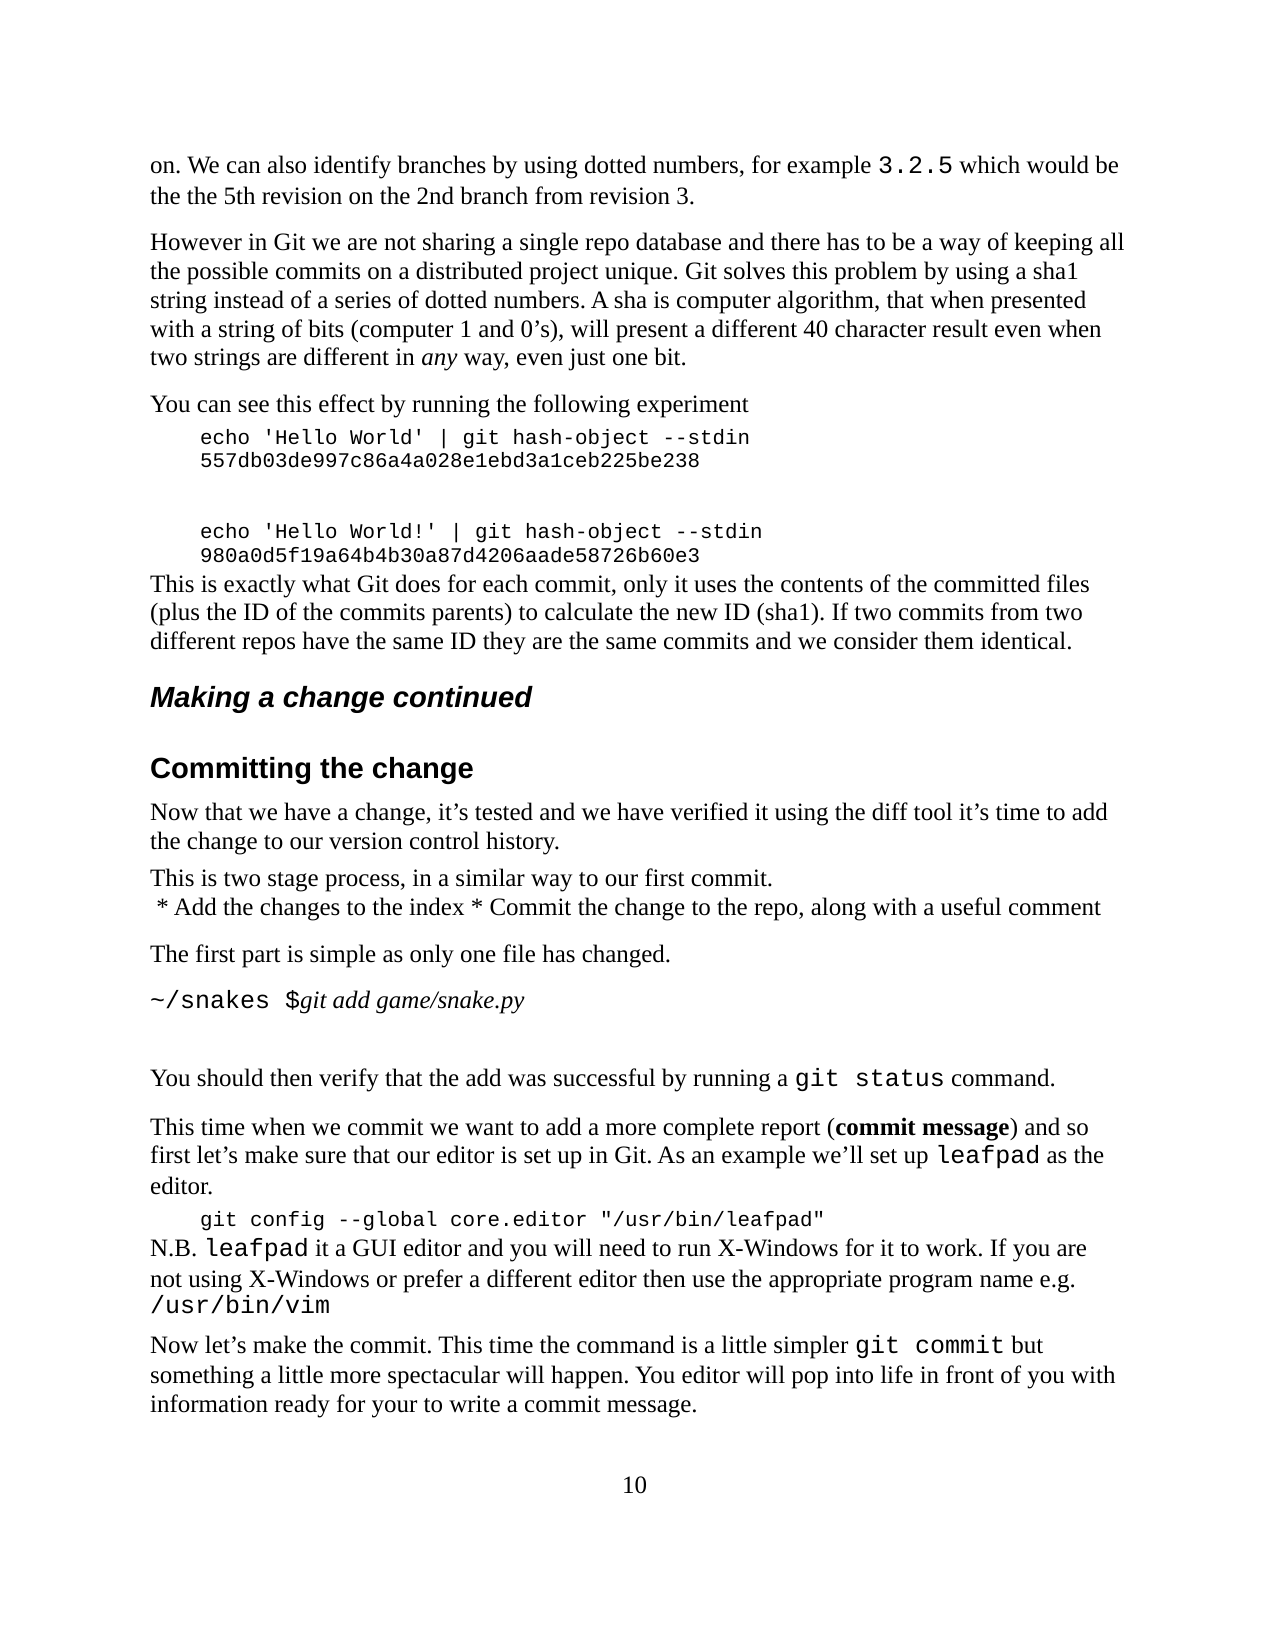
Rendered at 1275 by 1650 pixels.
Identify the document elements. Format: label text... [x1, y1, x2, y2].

text 557db03de997c86a4a028e1ebd3a1ceb225be238 [150, 451, 1125, 474]
text Now that we have a change, it’s tested and we have verified it using the diff tool it’s time to add the change to our version control history. [150, 797, 1125, 854]
text This is exactly what Git does for each commit, only it uses the contents of the committed files (plus the ID of the commits parents) to calculate the new ID (sha1). If two commits from two different repos have the same ID they are the same commits and we consider them identical. [150, 569, 1125, 655]
text on. We can also identify branches by using dotted numbers, for example 3.2.5 which would be the the 5th revision on the 2nd branch from revision 3. [150, 150, 1125, 209]
subtitle Committing the change [150, 751, 1125, 784]
text echo 'Hello World!' | git hash-object --stdin [150, 521, 1125, 545]
text ~/snakes $git add game/snake.py [150, 986, 1125, 1045]
text 980a0d5f19a64b4b30a87d4206aade58726b60e3 [150, 545, 1125, 569]
text However in Git we are not sharing a single repo database and there has to be a way of keeping all the possible commits on a distributed project unique. Git solves this problem by using a sha1 string instead of a series of dotted numbers. A sha is computer algorithm, that when presented with a string of bits (computer 1 and 0’s), will present a different 40 character result even when two strings are different in any way, even just one bit. [150, 227, 1125, 371]
text N.B. leafpad it a GUI editor and you will need to run X-Windows for it to work. If you are not using X-Windows or prefer a different editor then use the appropriate program name e.g. /usr/bin/vim [150, 1233, 1125, 1321]
text You can see this effect by running the following experiment [150, 389, 1125, 418]
text git config --global core.editor "/usr/bin/leafpad" [150, 1209, 1125, 1233]
text The first part is simple as only one file has changed. [150, 939, 1125, 968]
text This is two stage process, in a similar way to our first commit. * Add the changes to the index * Commit the change to the repo, along with a useful comment [150, 863, 1125, 921]
text You should then verify that the add was successful by running a git status command. [150, 1063, 1125, 1094]
text This time when we commit we want to add a more complete report (commit message) and so first let’s make sure that our editor is set up in Git. As an example we’ll set up leafpad as the editor. [150, 1112, 1125, 1200]
text Now let’s make the commit. This time the command is a little simpler git commit but something a little more spectacular will happen. You editor will pop into life in front of you with information ready for your to write a commit message. [150, 1330, 1125, 1418]
subtitle Making a change continued [150, 680, 1125, 713]
text echo 'Hello World' | git hash-object --stdin [150, 427, 1125, 451]
